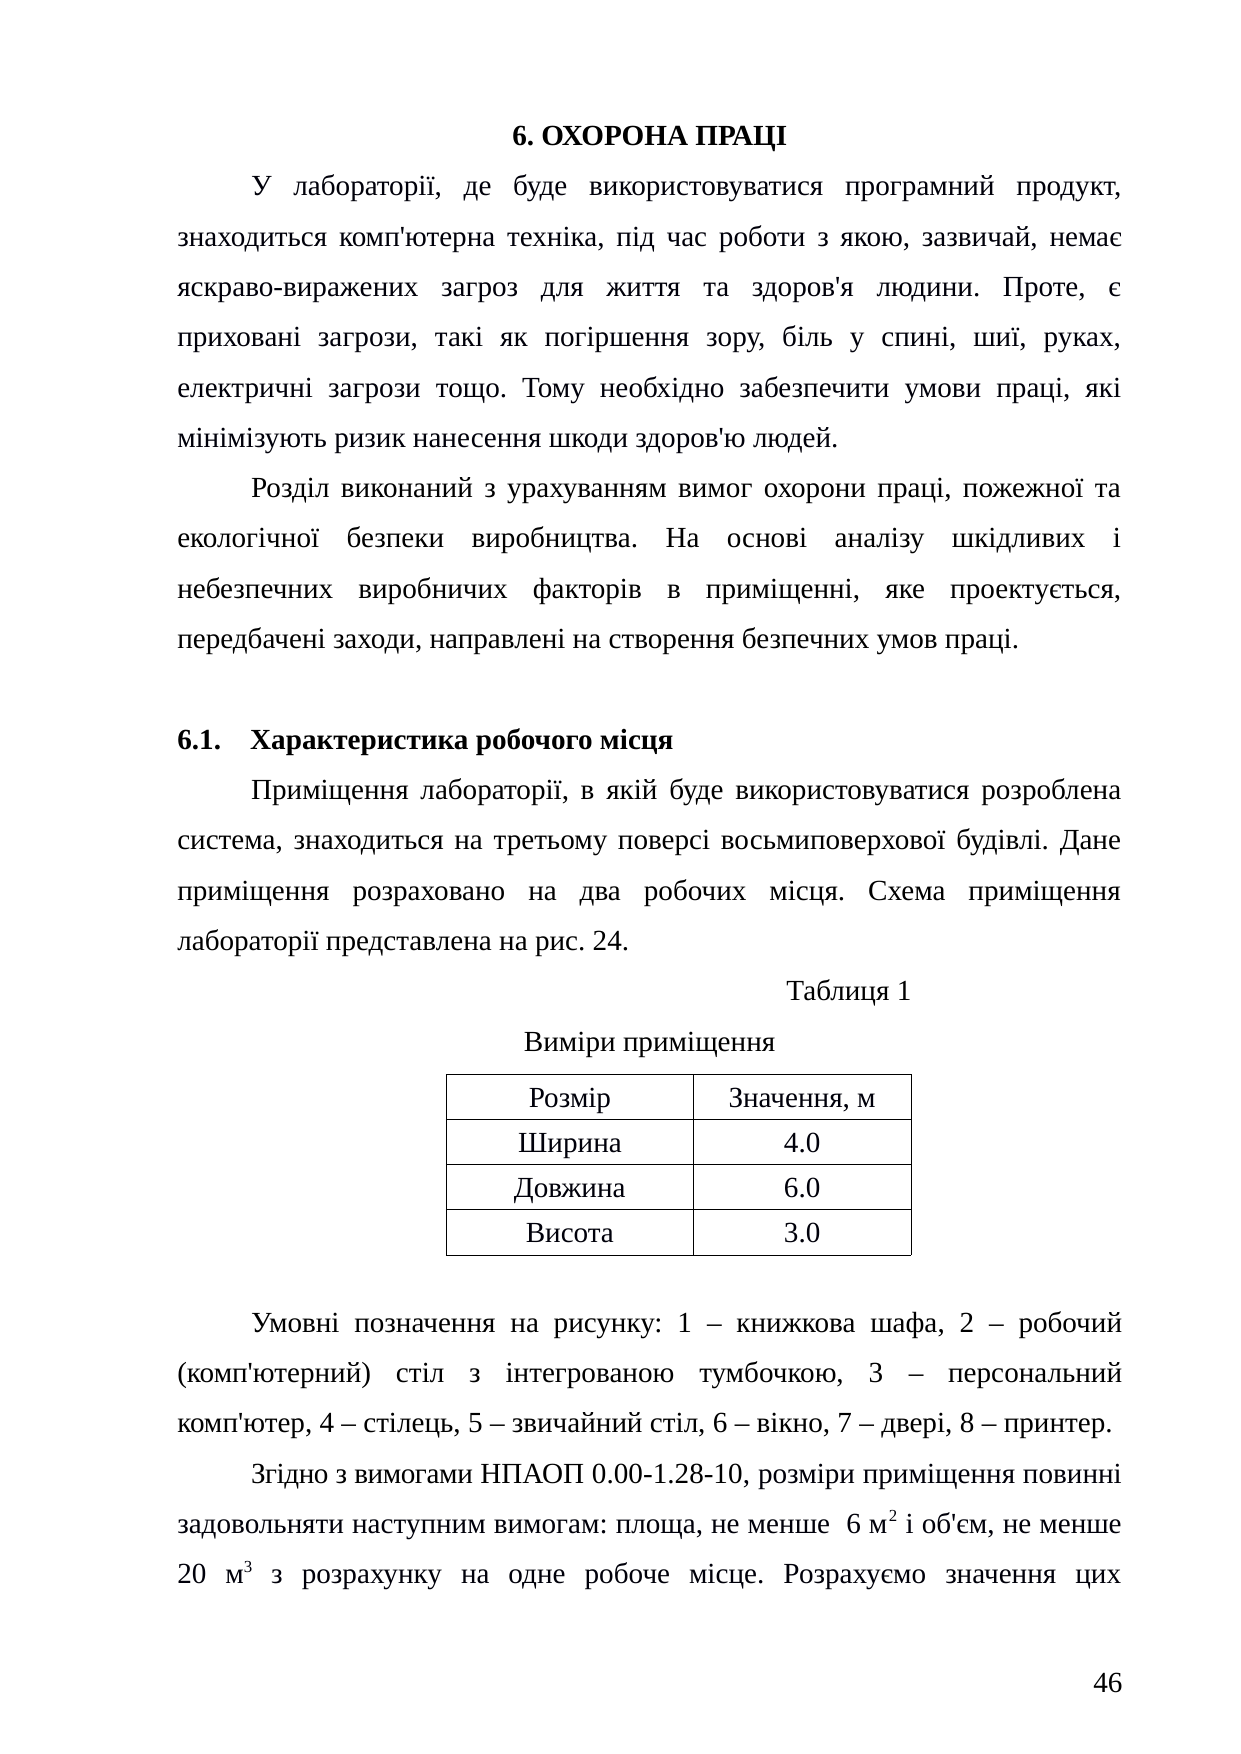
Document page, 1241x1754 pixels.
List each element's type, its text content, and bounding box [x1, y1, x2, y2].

text Умовні позначення на рисунку: 1 – книжкова шафа, 2 – робочий (комп'ютерний) стіл з інтегрованою тумбочкою, 3 – персональний комп'ютер, 4 – стілець, 5 – звичайний стіл, 6 – вікно, 7 – двері, 8 – принтер. [177, 1305, 1122, 1439]
table_header Розмір [447, 1075, 693, 1119]
subtitle 6.1. Характеристика робочого місця [177, 722, 1122, 755]
table_cell 6.0 [694, 1165, 911, 1209]
table_cell 3.0 [694, 1210, 911, 1254]
table_cell 4.0 [694, 1120, 911, 1164]
text Приміщення лабораторії, в якій буде використовуватися розроблена система, знаходиться на третьому поверсі восьмиповерхової будівлі. Дане приміщення розраховано на два робочих місця. Схема приміщення лабораторії представлена на рис. 24. [177, 772, 1122, 957]
table_header Значення, м [694, 1075, 911, 1119]
text У лабораторії, де буде використовуватися програмний продукт, знаходиться комп'ютерна техніка, під час роботи з якою, зазвичай, немає яскраво-виражених загроз для життя та здоров'я людини. Проте, є приховані загрози, такі як погіршення зору, біль у спині, шиї, руках, електричні загрози тощо. Тому необхідно забезпечити умови праці, які мінімізують ризик нанесення шкоди здоров'ю людей. [177, 168, 1122, 453]
table_cell Довжина [447, 1165, 693, 1209]
table_cell Ширина [447, 1120, 693, 1164]
text Виміри приміщення [177, 1024, 1122, 1057]
text Згідно з вимогами НПАОП 0.00-1.28-10, розміри приміщення повинні задовольняти наступним вимогам: площа, не менше 6 м2 і об'єм, не менше 20 м3 з розрахунку на одне робоче місце. Розрахуємо значення цих [177, 1456, 1122, 1590]
table_cell Висота [447, 1210, 693, 1254]
text Таблиця 1 [177, 973, 911, 1007]
subtitle 6. ОХОРОНА ПРАЦІ [177, 118, 1122, 152]
text Розділ виконаний з урахуванням вимог охорони праці, пожежної та екологічної безпеки виробництва. На основі аналізу шкідливих і небезпечних виробничих факторів в приміщенні, яке проектується, передбачені заходи, направлені на створення безпечних умов праці. [177, 470, 1122, 655]
